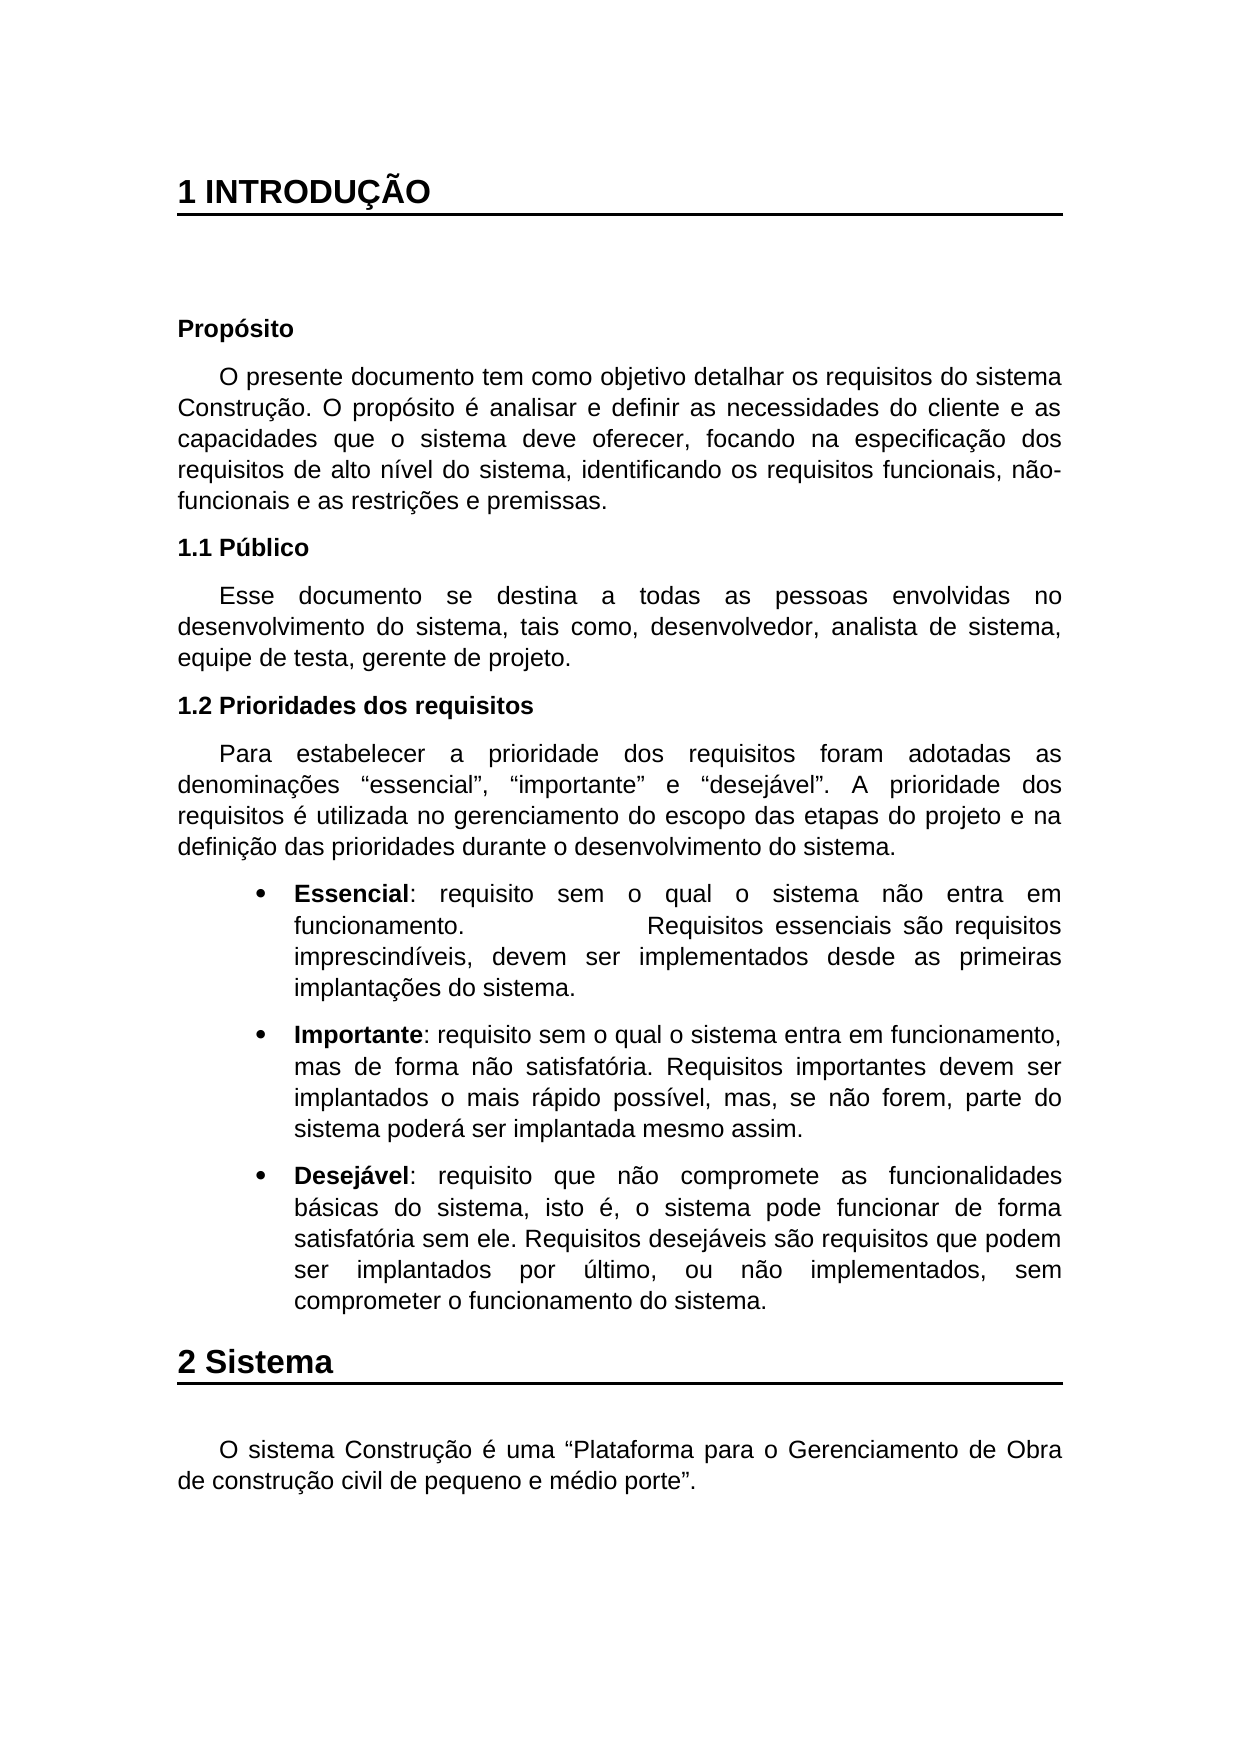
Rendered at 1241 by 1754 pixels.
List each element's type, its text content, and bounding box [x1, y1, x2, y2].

list Importante: requisito sem o qual o sistema entra em funcionamento, mas de forma não satisfatória. Requisitos importantes devem ser implantados o mais rápido possível, mas, se não forem, parte do sistema poderá ser implantada mesmo assim. [256, 1020, 1063, 1142]
text ­­­­­­­­­­­­­­­­­­­­­­­­­­­ [177, 219, 1063, 247]
list Público [177, 533, 1063, 562]
text ­­­­­­­­­­­­­ [177, 1388, 1063, 1416]
list Prioridades dos requisitos [177, 691, 1063, 720]
list Desejável: requisito que não compromete as funcionalidades básicas do sistema, isto é, o sistema pode funcionar de forma satisfatória sem ele. Requisitos desejáveis são requisitos que podem ser implantados por último, ou não implementados, sem comprometer o funcionamento do sistema. [256, 1161, 1063, 1314]
subtitle 2 Sistema [177, 1342, 1063, 1382]
text Propósito [177, 314, 1063, 343]
text O presente documento tem como objetivo detalhar os requisitos do sistema Construção. O propósito é analisar e definir as necessidades do cliente e as capacidades que o sistema deve oferecer, focando na especificação dos requisitos de alto nível do sistema, identificando os requisitos funcionais, não-funcionais e as restrições e premissas. [177, 362, 1063, 514]
text Esse documento se destina a todas as pessoas envolvidas no desenvolvimento do sistema, tais como, desenvolvedor, analista de sistema, equipe de testa, gerente de projeto. [177, 581, 1063, 672]
text Para estabelecer a prioridade dos requisitos foram adotadas as denominações “essencial”, “importante” e “desejável”. A prioridade dos requisitos é utilizada no gerenciamento do escopo das etapas do projeto e na definição das prioridades durante o desenvolvimento do sistema. [177, 739, 1063, 861]
subtitle 1 INTRODUÇÃO [177, 173, 1063, 213]
list Essencial: requisito sem o qual o sistema não entra em funcionamento. Requisitos essenciais são requisitos imprescindíveis, devem ser implementados desde as primeiras implantações do sistema. [256, 879, 1063, 1001]
text O sistema Construção é uma “Plataforma para o Gerenciamento de Obra de construção civil de pequeno e médio porte”. [177, 1435, 1063, 1495]
